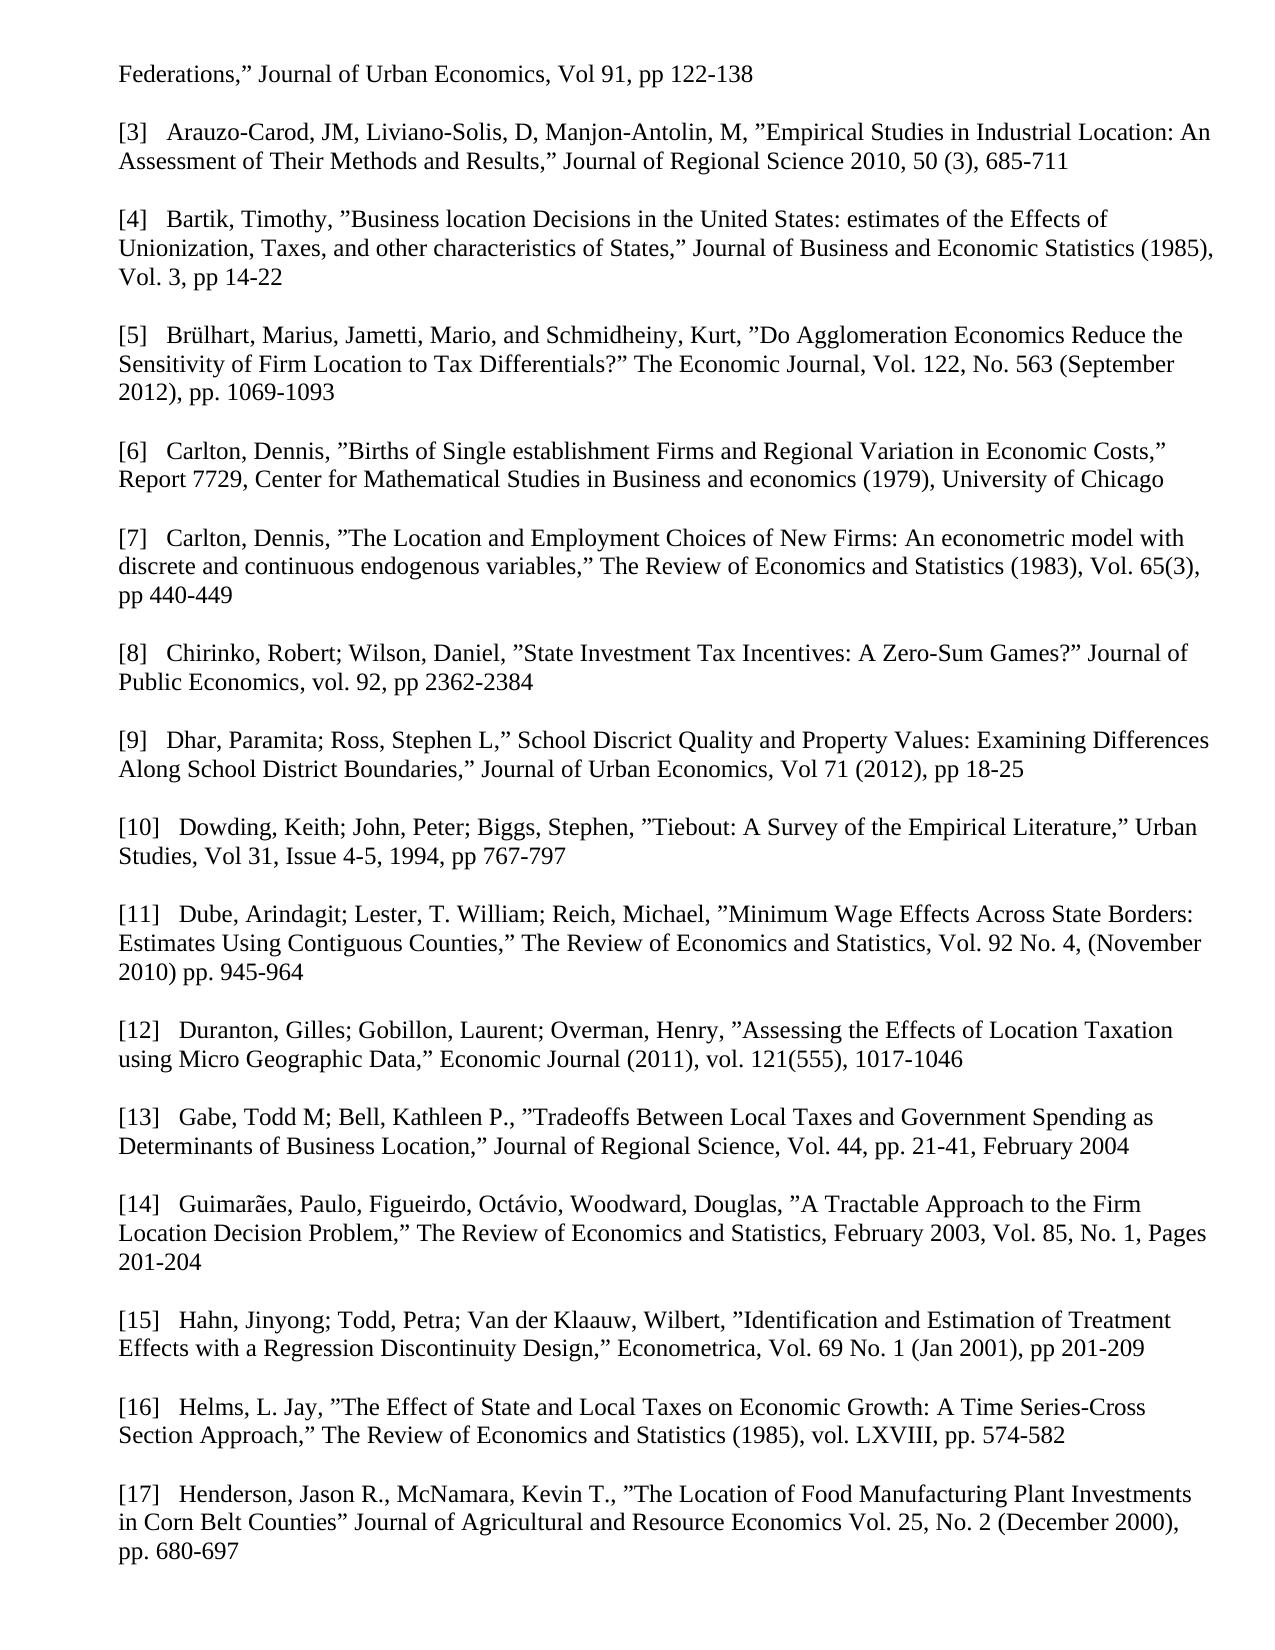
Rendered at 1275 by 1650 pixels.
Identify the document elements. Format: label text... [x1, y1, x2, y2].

text [10] Dowding, Keith; John, Peter; Biggs, Stephen, ”Tiebout: A Survey of the Empirical Literature,” Urban Studies, Vol 31, Issue 4-5, 1994, pp 767-797 [118, 812, 1216, 870]
text [13] Gabe, Todd M; Bell, Kathleen P., ”Tradeoffs Between Local Taxes and Government Spending as Determinants of Business Location,” Journal of Regional Science, Vol. 44, pp. 21-41, February 2004 [118, 1102, 1216, 1159]
text [15] Hahn, Jinyong; Todd, Petra; Van der Klaauw, Wilbert, ”Identification and Estimation of Treatment Effects with a Regression Discontinuity Design,” Econometrica, Vol. 69 No. 1 (Jan 2001), pp 201-209 [118, 1305, 1216, 1362]
text [3] Arauzo-Carod, JM, Liviano-Solis, D, Manjon-Antolin, M, ”Empirical Studies in Industrial Location: An Assessment of Their Methods and Results,” Journal of Regional Science 2010, 50 (3), 685-711 [118, 117, 1216, 175]
text [14] Guimarães, Paulo, Figueirdo, Octávio, Woodward, Douglas, ”A Tractable Approach to the Firm Location Decision Problem,” The Review of Economics and Statistics, February 2003, Vol. 85, No. 1, Pages 201-204 [118, 1189, 1216, 1275]
text [12] Duranton, Gilles; Gobillon, Laurent; Overman, Henry, ”Assessing the Effects of Location Taxation using Micro Geographic Data,” Economic Journal (2011), vol. 121(555), 1017-1046 [118, 1015, 1216, 1073]
text Federations,” Journal of Urban Economics, Vol 91, pp 122-138 [118, 59, 1216, 88]
text [6] Carlton, Dennis, ”Births of Single establishment Firms and Regional Variation in Economic Costs,” Report 7729, Center for Mathematical Studies in Business and economics (1979), University of Chicago [118, 436, 1216, 493]
text [9] Dhar, Paramita; Ross, Stephen L,” School Discrict Quality and Property Values: Examining Differences Along School District Boundaries,” Journal of Urban Economics, Vol 71 (2012), pp 18-25 [118, 725, 1216, 783]
text [8] Chirinko, Robert; Wilson, Daniel, ”State Investment Tax Incentives: A Zero-Sum Games?” Journal of Public Economics, vol. 92, pp 2362-2384 [118, 638, 1216, 696]
text [5] Brülhart, Marius, Jametti, Mario, and Schmidheiny, Kurt, ”Do Agglomeration Economics Reduce the Sensitivity of Firm Location to Tax Differentials?” The Economic Journal, Vol. 122, No. 563 (September 2012), pp. 1069-1093 [118, 320, 1216, 406]
text [4] Bartik, Timothy, ”Business location Decisions in the United States: estimates of the Effects of Unionization, Taxes, and other characteristics of States,” Journal of Business and Economic Statistics (1985), Vol. 3, pp 14-22 [118, 204, 1216, 291]
text [7] Carlton, Dennis, ”The Location and Employment Choices of New Firms: An econometric model with discrete and continuous endogenous variables,” The Review of Economics and Statistics (1983), Vol. 65(3), pp 440-449 [118, 523, 1216, 609]
text [11] Dube, Arindagit; Lester, T. William; Reich, Michael, ”Minimum Wage Effects Across State Borders: Estimates Using Contiguous Counties,” The Review of Economics and Statistics, Vol. 92 No. 4, (November 2010) pp. 945-964 [118, 899, 1216, 986]
text [17] Henderson, Jason R., McNamara, Kevin T., ”The Location of Food Manufacturing Plant Investments in Corn Belt Counties” Journal of Agricultural and Resource Economics Vol. 25, No. 2 (December 2000), pp. 680-697 [118, 1479, 1216, 1565]
text [16] Helms, L. Jay, ”The Effect of State and Local Taxes on Economic Growth: A Time Series-Cross Section Approach,” The Review of Economics and Statistics (1985), vol. LXVIII, pp. 574-582 [118, 1392, 1216, 1449]
